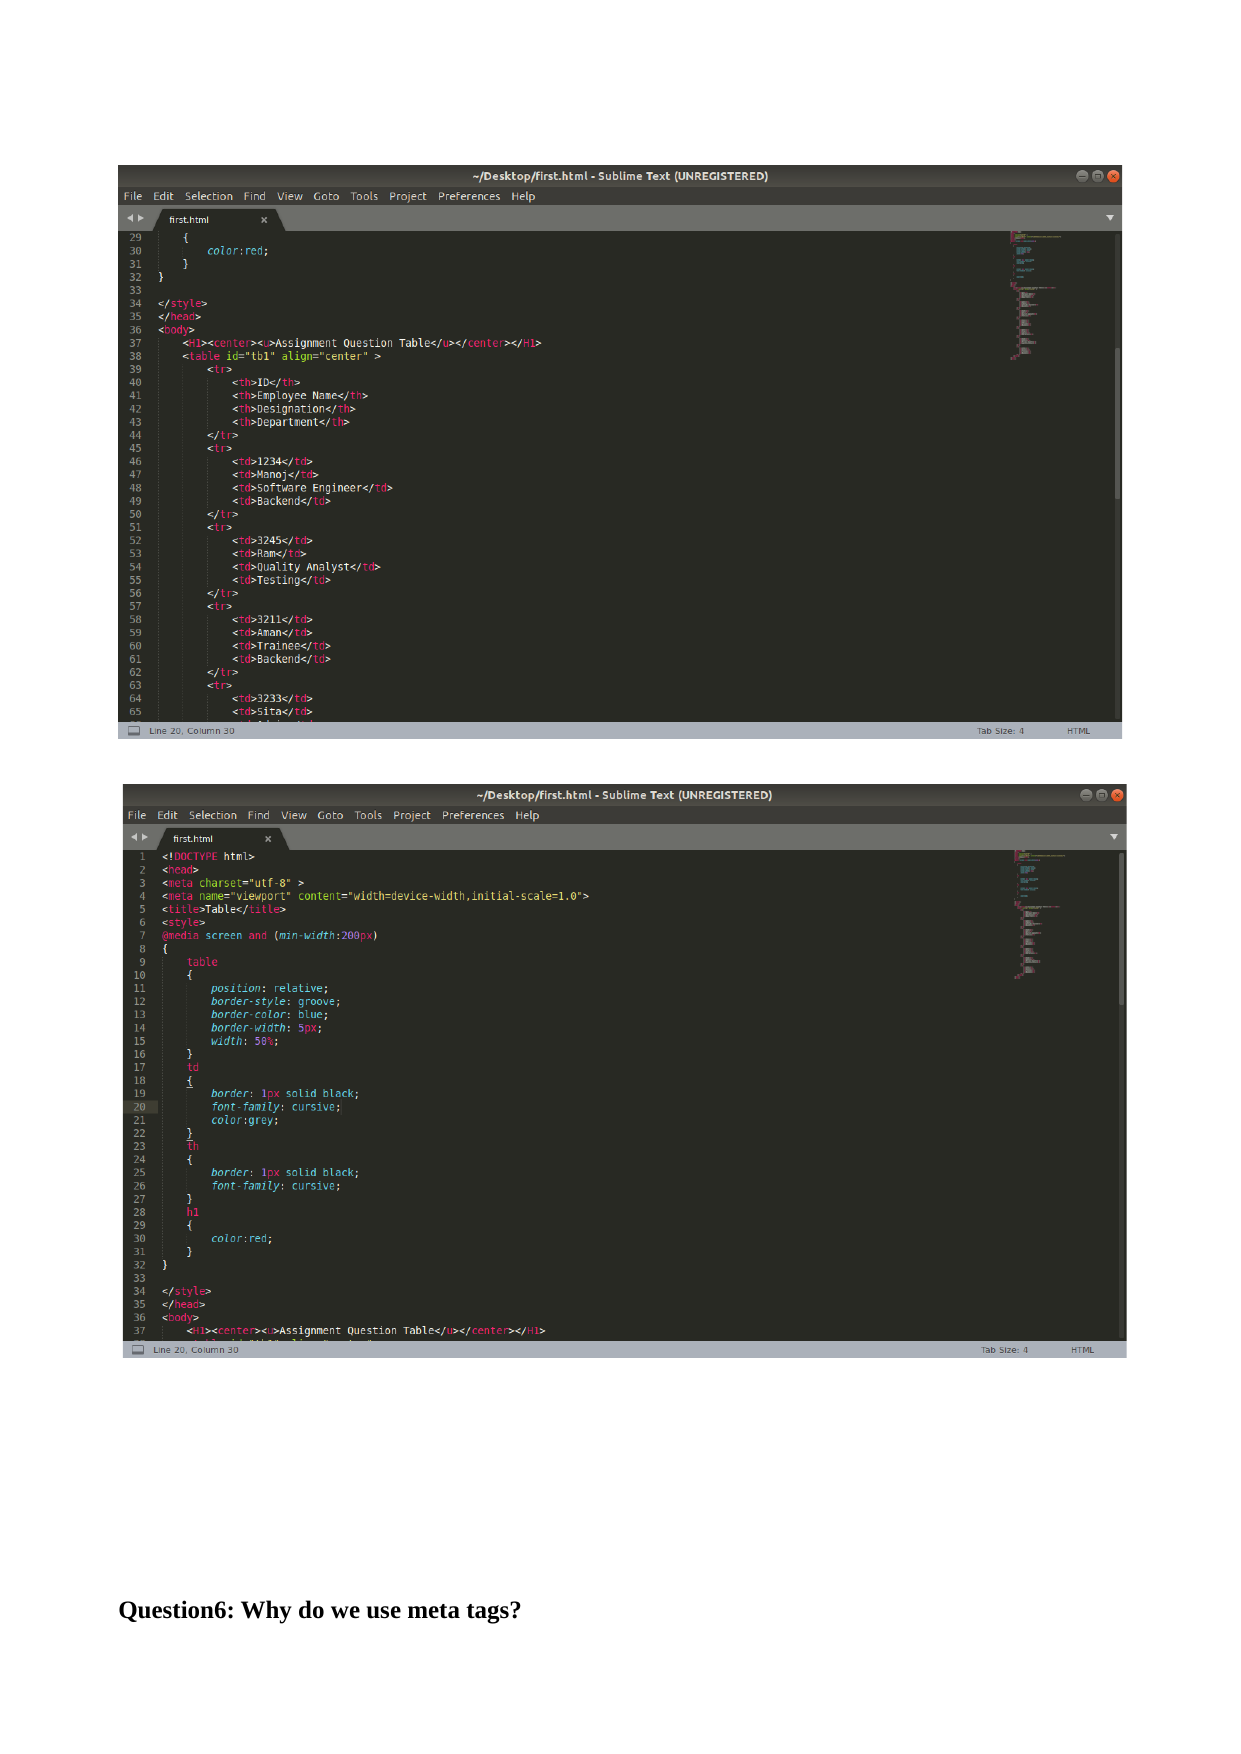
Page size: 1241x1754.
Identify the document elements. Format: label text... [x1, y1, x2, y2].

text Question6: Why do we use meta tags? [118, 1595, 1122, 1624]
picture [122, 784, 1127, 1358]
picture [118, 165, 1123, 739]
